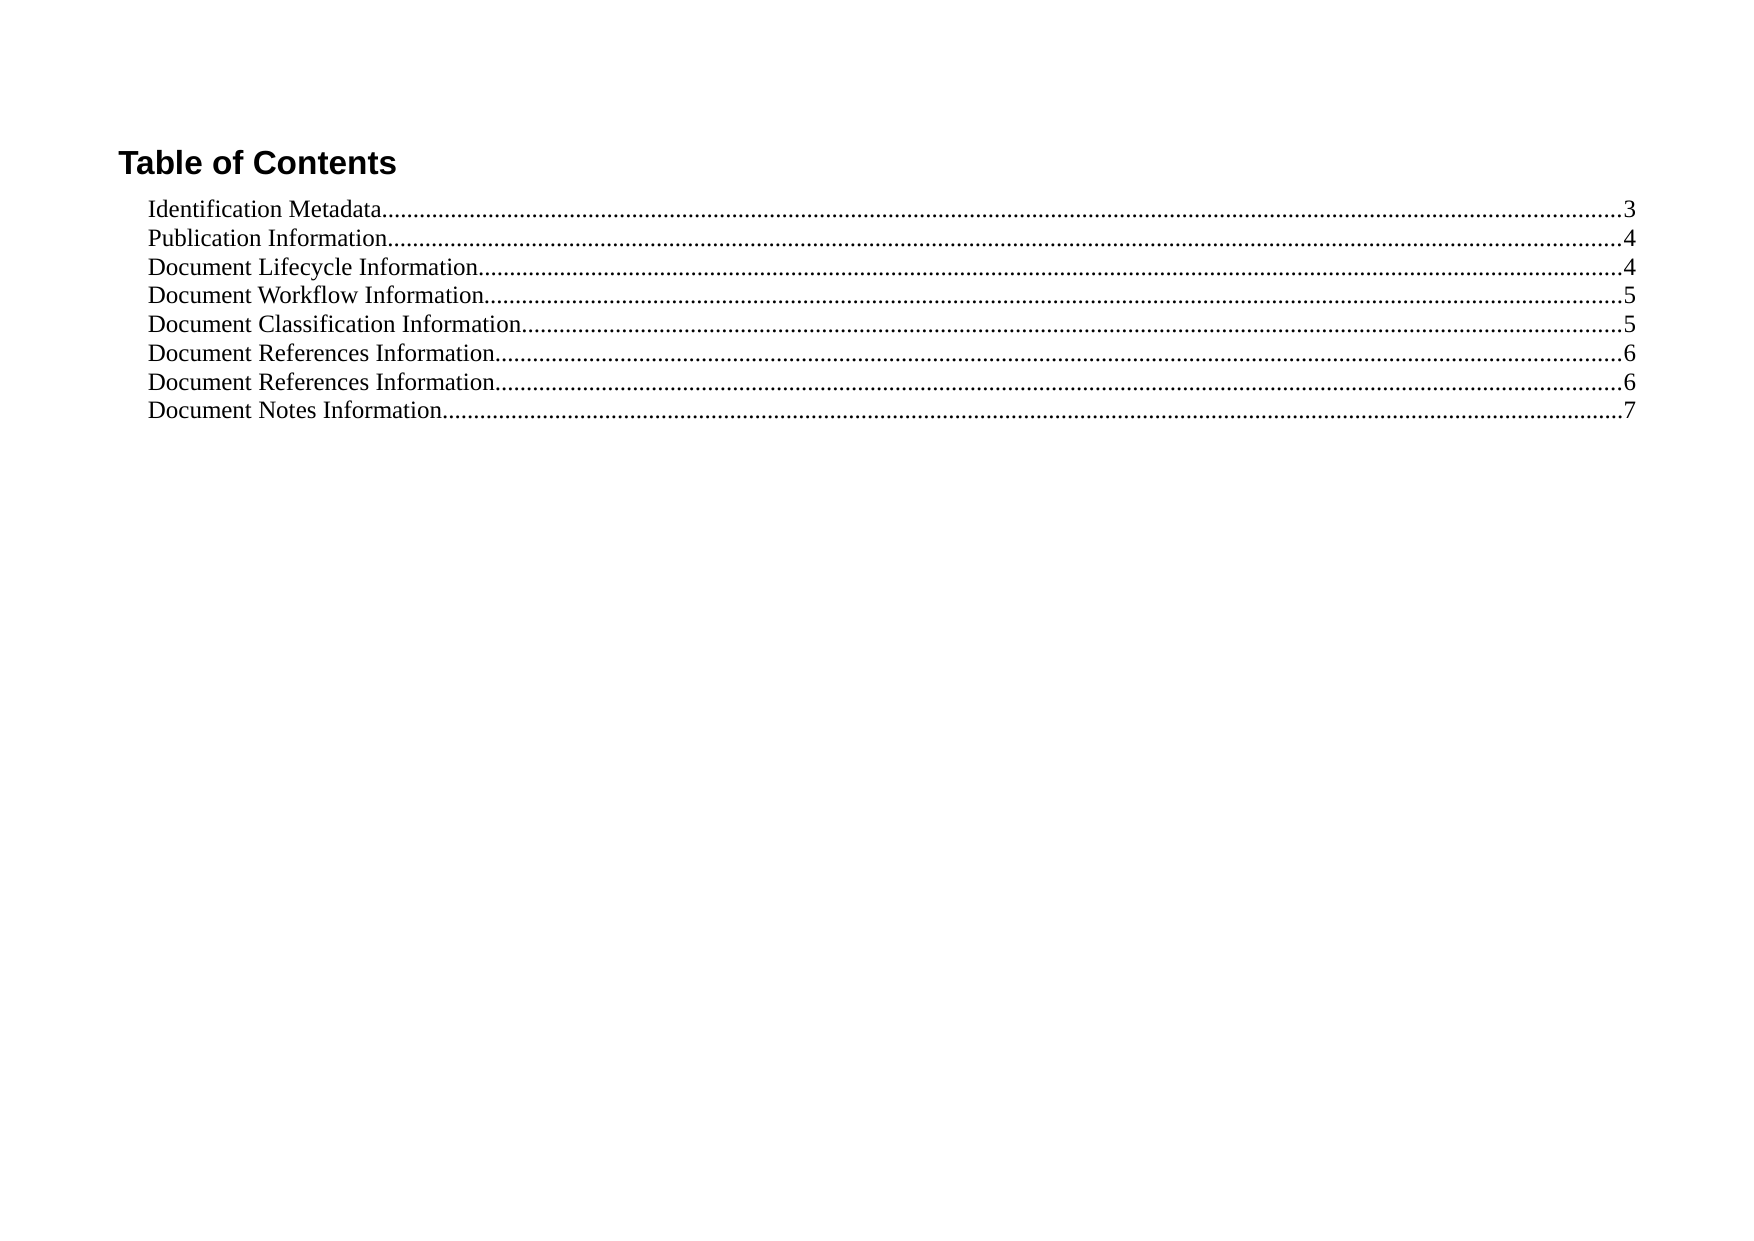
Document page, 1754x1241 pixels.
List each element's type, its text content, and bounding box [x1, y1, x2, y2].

text Document References Information 6 [148, 367, 1636, 395]
text Document References Information 6 [148, 338, 1636, 367]
text Document Lifecycle Information 4 [148, 252, 1636, 280]
text Document Classification Information 5 [148, 309, 1636, 338]
text Document Notes Information 7 [148, 395, 1636, 424]
text Document Workflow Information 5 [148, 280, 1636, 309]
text Publication Information 4 [148, 223, 1636, 252]
text Identification Metadata 3 [148, 194, 1636, 223]
subtitle Table of Contents [118, 143, 1636, 182]
